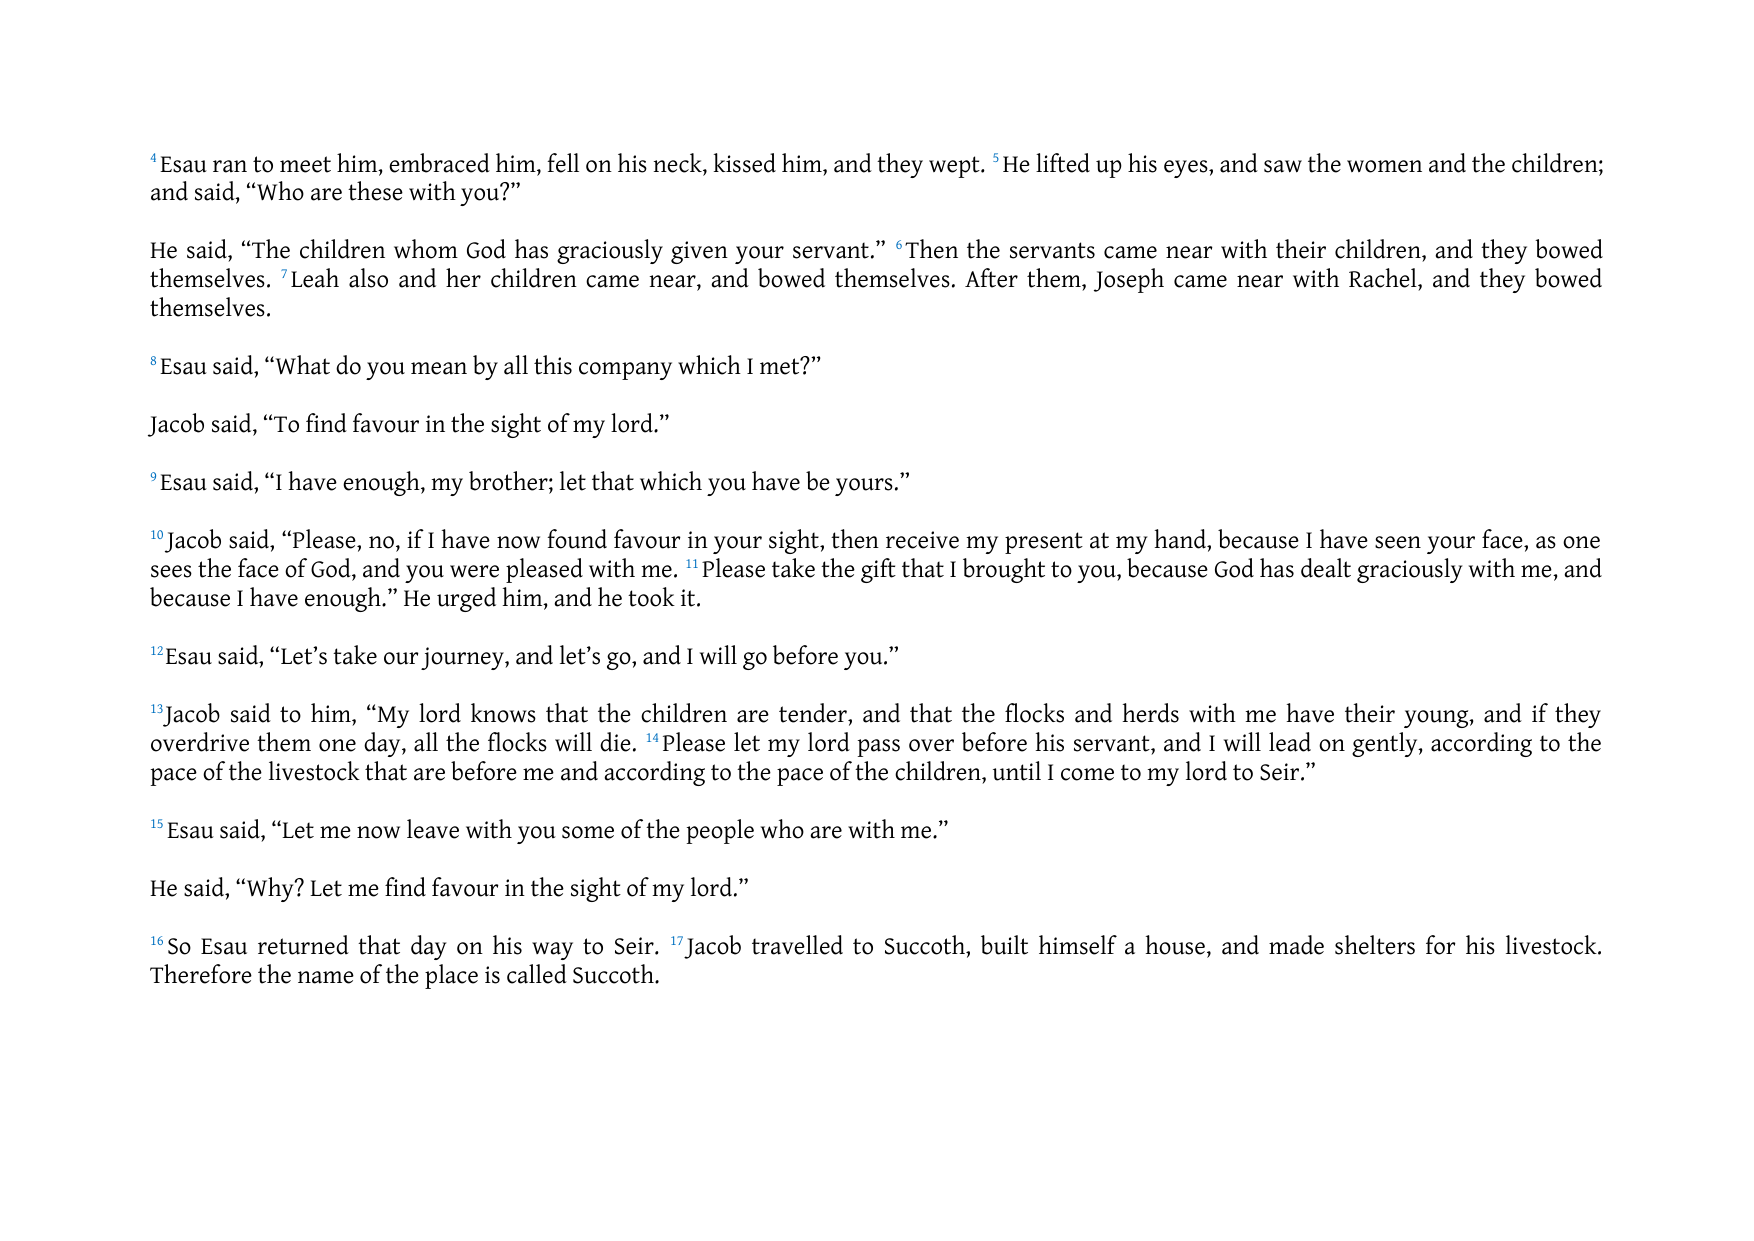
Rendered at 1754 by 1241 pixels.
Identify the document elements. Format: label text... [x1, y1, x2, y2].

text He said, “Why? Let me find favour in the sight of my lord.” [150, 874, 1604, 903]
text 8 Esau said, “What do you mean by all this company which I met?” [150, 353, 1604, 381]
text 16 So Esau returned that day on his way to Seir. 17 Jacob travelled to Succoth, built himself a house, and made shelters for his livestock. Therefore the name of the place is called Succoth. [150, 932, 1604, 990]
text 9 Esau said, “I have enough, my brother; let that which you have be yours.” [150, 469, 1604, 497]
text He said, “The children whom God has graciously given your servant.” 6 Then the servants came near with their children, and they bowed themselves. 7 Leah also and her children came near, and bowed themselves. After them, Joseph came near with Rachel, and they bowed themselves. [150, 237, 1604, 323]
text 13 Jacob said to him, “My lord knows that the children are tender, and that the flocks and herds with me have their young, and if they overdrive them one day, all the flocks will die. 14 Please let my lord pass over before his servant, and I will lead on gently, according to the pace of the livestock that are before me and according to the pace of the children, until I come to my lord to Seir.” [150, 700, 1604, 787]
text 10 Jacob said, “Please, no, if I have now found favour in your sight, then receive my present at my hand, because I have seen your face, as one sees the face of God, and you were pleased with me. 11 Please take the gift that I brought to you, because God has dealt graciously with me, and because I have enough.” He urged him, and he took it. [150, 527, 1604, 613]
text 4 Esau ran to meet him, embraced him, fell on his neck, kissed him, and they wept. 5 He lifted up his eyes, and saw the women and the children; and said, “Who are these with you?” [150, 150, 1604, 208]
text 12 Esau said, “Let’s take our journey, and let’s go, and I will go before you.” [150, 642, 1604, 671]
text 15 Esau said, “Let me now leave with you some of the people who are with me.” [150, 816, 1604, 845]
text Jacob said, “To find favour in the sight of my lord.” [150, 411, 1604, 439]
